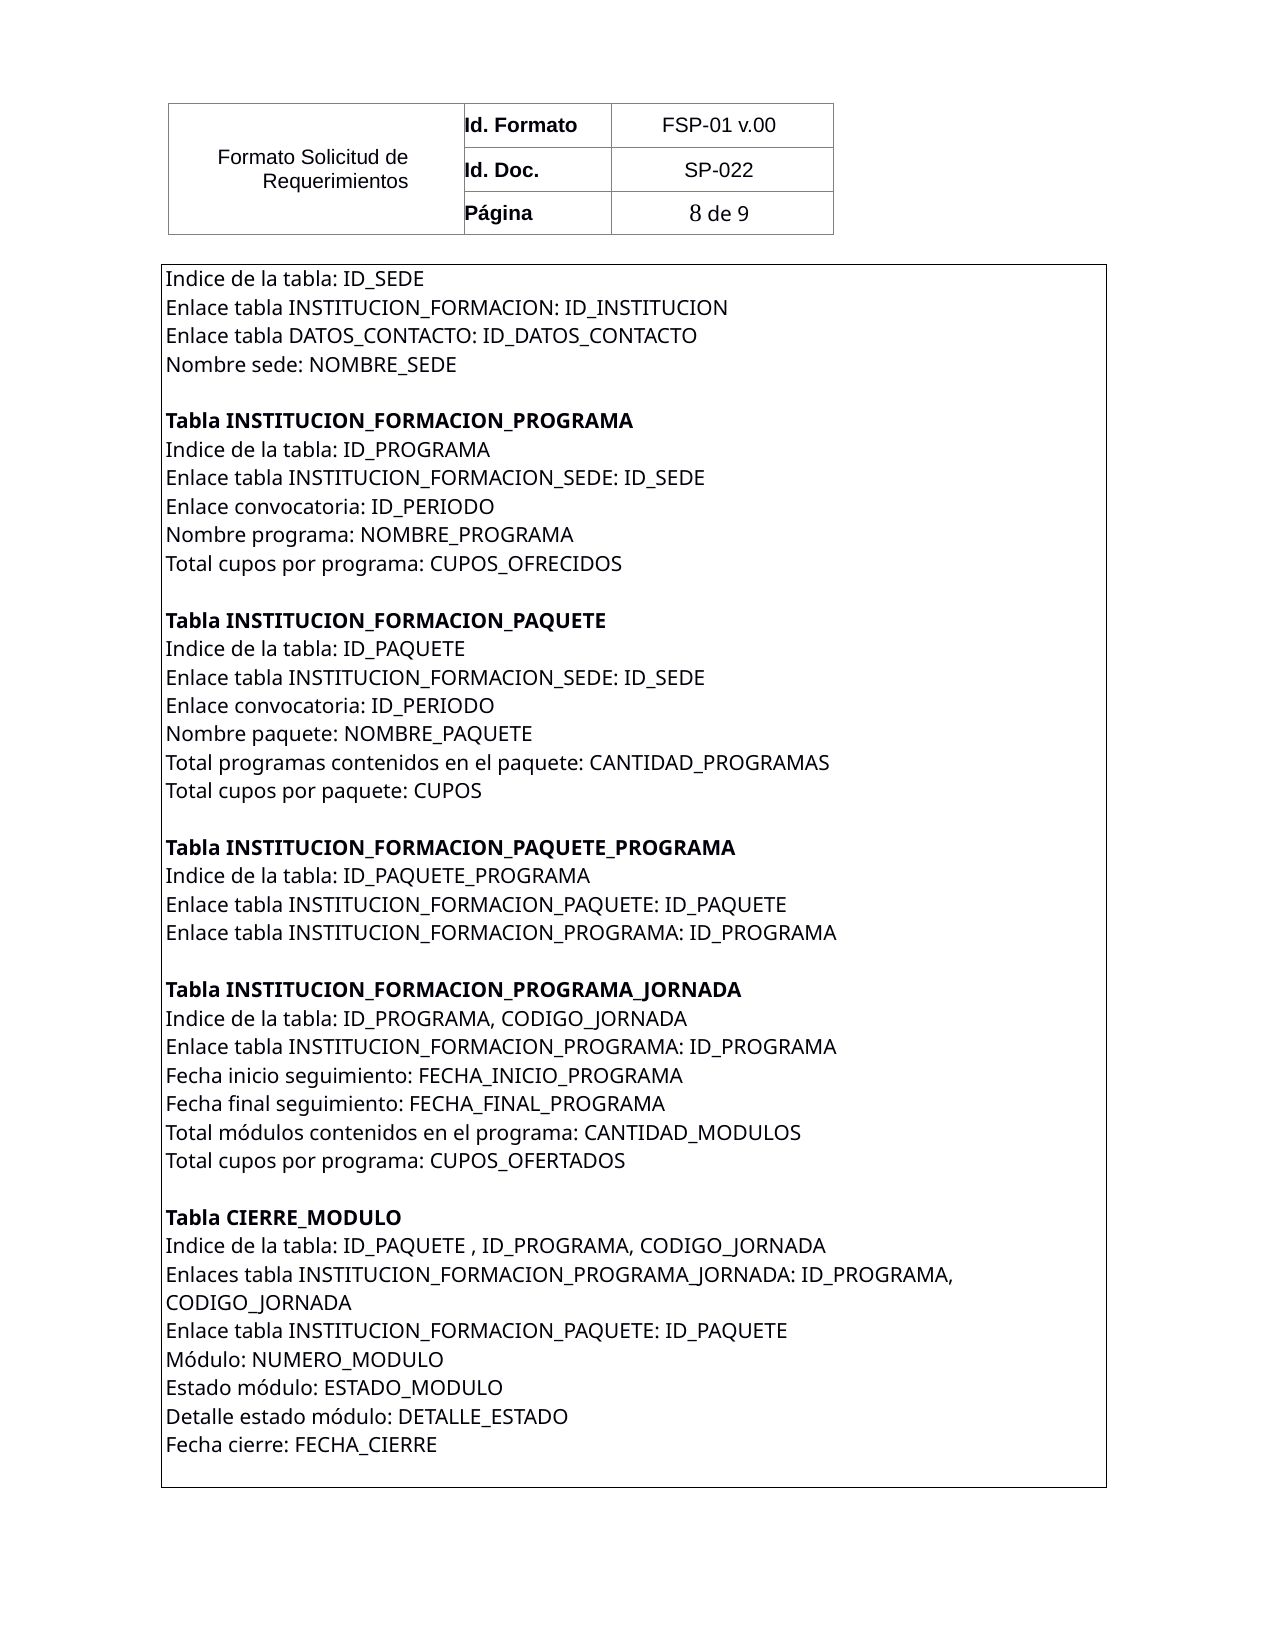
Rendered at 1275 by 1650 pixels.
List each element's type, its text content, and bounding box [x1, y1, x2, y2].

table_cell Indice de la tabla: ID_SEDE Enlace tabla INSTITUCION_FORMACION: ID_INSTITUCION Enlace tabla DATOS_CONTACTO: ID_DATOS_CONTACTO Nombre sede: NOMBRE_SEDE Tabla INSTITUCION_FORMACION_PROGRAMA Indice de la tabla: ID_PROGRAMA Enlace tabla INSTITUCION_FORMACION_SEDE: ID_SEDE Enlace convocatoria: ID_PERIODO Nombre programa: NOMBRE_PROGRAMA Total cupos por programa: CUPOS_OFRECIDOS Tabla INSTITUCION_FORMACION_PAQUETE Indice de la tabla: ID_PAQUETE Enlace tabla INSTITUCION_FORMACION_SEDE: ID_SEDE Enlace convocatoria: ID_PERIODO Nombre paquete: NOMBRE_PAQUETE Total programas contenidos en el paquete: CANTIDAD_PROGRAMAS Total cupos por paquete: CUPOS Tabla INSTITUCION_FORMACION_PAQUETE_PROGRAMA Indice de la tabla: ID_PAQUETE_PROGRAMA Enlace tabla INSTITUCION_FORMACION_PAQUETE: ID_PAQUETE Enlace tabla INSTITUCION_FORMACION_PROGRAMA: ID_PROGRAMA Tabla INSTITUCION_FORMACION_PROGRAMA_JORNADA Indice de la tabla: ID_PROGRAMA, CODIGO_JORNADA Enlace tabla INSTITUCION_FORMACION_PROGRAMA: ID_PROGRAMA Fecha inicio seguimiento: FECHA_INICIO_PROGRAMA Fecha final seguimiento: FECHA_FINAL_PROGRAMA Total módulos contenidos en el programa: CANTIDAD_MODULOS Total cupos por programa: CUPOS_OFERTADOS Tabla CIERRE_MODULO Indice de la tabla: ID_PAQUETE , ID_PROGRAMA, CODIGO_JORNADA Enlaces tabla INSTITUCION_FORMACION_PROGRAMA_JORNADA: ID_PROGRAMA, CODIGO_JORNADA Enlace tabla INSTITUCION_FORMACION_PAQUETE: ID_PAQUETE Módulo: NUMERO_MODULO Estado módulo: ESTADO_MODULO Detalle estado módulo: DETALLE_ESTADO Fecha cierre: FECHA_CIERRE [162, 265, 1106, 1487]
